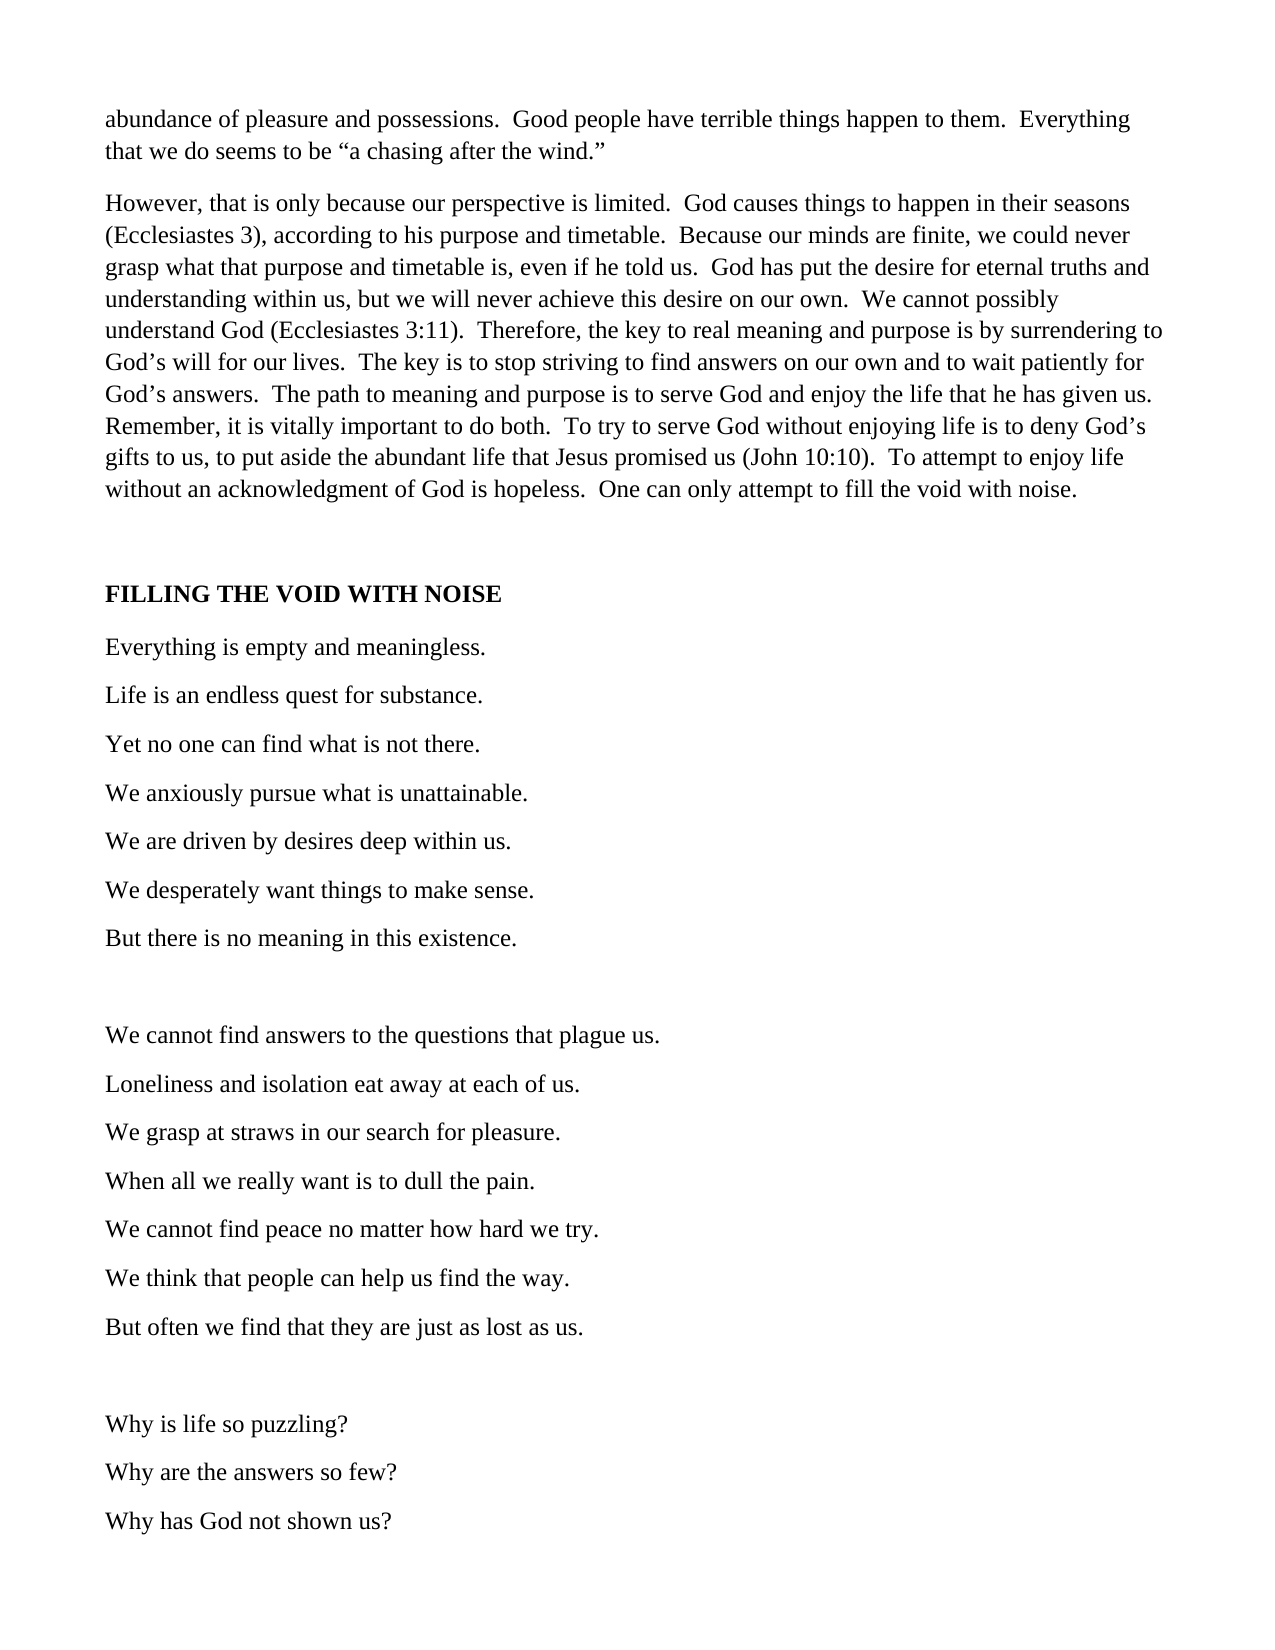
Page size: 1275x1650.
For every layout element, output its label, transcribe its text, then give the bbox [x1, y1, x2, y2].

text We are driven by desires deep within us. [105, 827, 1170, 855]
text We anxiously pursue what is unattainable. [105, 779, 1170, 806]
text Life is an endless quest for substance. [105, 682, 1170, 709]
text Loneliness and isolation eat away at each of us. [105, 1070, 1170, 1098]
text However, that is only because our perspective is limited. God causes things to happen in their seasons (Ecclesiastes 3), according to his purpose and timetable. Because our minds are finite, we could never grasp what that purpose and timetable is, even if he told us. God has put the desire for eternal truths and understanding within us, but we will never achieve this desire on our own. We cannot possibly understand God (Ecclesiastes 3:11). Therefore, the key to real meaning and purpose is by surrendering to God’s will for our lives. The key is to stop striving to find answers on our own and to wait patiently for God’s answers. The path to meaning and purpose is to serve God and enjoy the life that he has given us. Remember, it is vitally important to do both. To try to serve God without enjoying life is to deny God’s gifts to us, to put aside the abundant life that Jesus promised us (John 10:10). To attempt to enjoy life without an acknowledgment of God is hopeless. One can only attempt to fill the void with noise. [105, 189, 1170, 503]
text We desperately want things to make sense. [105, 876, 1170, 903]
text FILLING THE VOID WITH NOISE [105, 581, 1170, 608]
text When all we really want is to dull the pain. [105, 1167, 1170, 1195]
text Why are the answers so few? [105, 1458, 1170, 1486]
text But often we find that they are just as lost as us. [105, 1313, 1170, 1340]
text But there is no meaning in this existence. [105, 924, 1170, 952]
text abundance of pleasure and possessions. Good people have terrible things happen to them. Everything that we do seems to be “a chasing after the wind.” [105, 105, 1170, 164]
text Why is life so puzzling? [105, 1410, 1170, 1437]
text Why has God not shown us? [105, 1507, 1170, 1534]
text Everything is empty and meaningless. [105, 633, 1170, 661]
text We grasp at straws in our search for pleasure. [105, 1118, 1170, 1146]
text We cannot find peace no matter how hard we try. [105, 1216, 1170, 1243]
text We think that people can help us find the way. [105, 1264, 1170, 1292]
text Yet no one can find what is not there. [105, 730, 1170, 758]
text We cannot find answers to the questions that plague us. [105, 1021, 1170, 1049]
